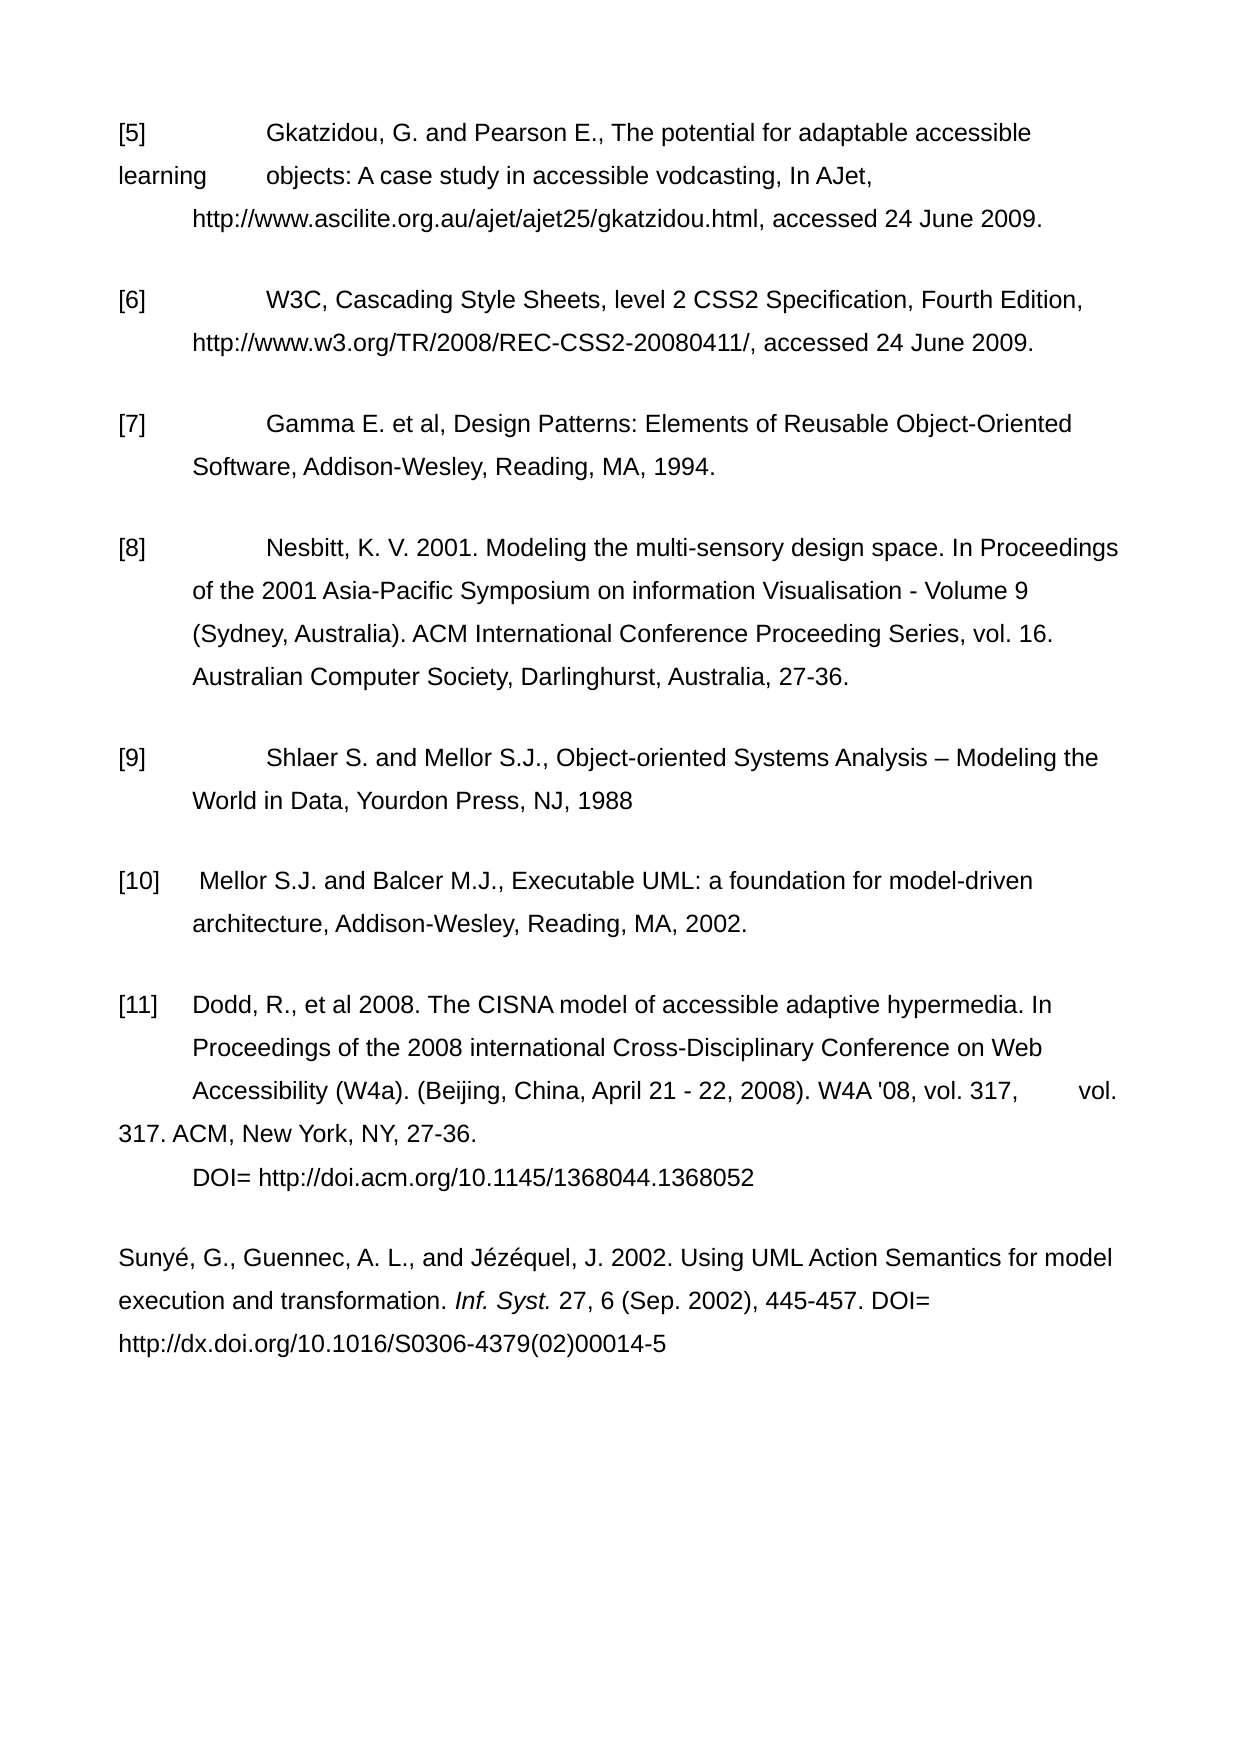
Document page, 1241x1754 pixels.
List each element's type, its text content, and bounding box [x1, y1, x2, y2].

text [5] Gkatzidou, G. and Pearson E., The potential for adaptable accessible learning objects: A case study in accessible vodcasting, In AJet, http://www.ascilite.org.au/ajet/ajet25/gkatzidou.html, accessed 24 June 2009. [118, 118, 1122, 233]
text Sunyé, G., Guennec, A. L., and Jézéquel, J. 2002. Using UML Action Semantics for model execution and transformation. Inf. Syst. 27, 6 (Sep. 2002), 445-457. DOI= http://dx.doi.org/10.1016/S0306-4379(02)00014-5 [118, 1243, 1122, 1358]
text [11] Dodd, R., et al 2008. The CISNA model of accessible adaptive hypermedia. In Proceedings of the 2008 international Cross-Disciplinary Conference on Web Accessibility (W4a). (Beijing, China, April 21 - 22, 2008). W4A '08, vol. 317, vol. 317. ACM, New York, NY, 27-36. DOI= http://doi.acm.org/10.1145/1368044.1368052 [118, 990, 1122, 1191]
text [6] W3C, Cascading Style Sheets, level 2 CSS2 Specification, Fourth Edition, http://www.w3.org/TR/2008/REC-CSS2-20080411/, accessed 24 June 2009. [118, 285, 1122, 357]
text [9] Shlaer S. and Mellor S.J., Object-oriented Systems Analysis – Modeling the World in Data, Yourdon Press, NJ, 1988 [118, 742, 1122, 814]
text [10] Mellor S.J. and Balcer M.J., Executable UML: a foundation for model-driven architecture, Addison-Wesley, Reading, MA, 2002. [118, 866, 1122, 938]
text [8] Nesbitt, K. V. 2001. Modeling the multi-sensory design space. In Proceedings of the 2001 Asia-Pacific Symposium on information Visualisation - Volume 9 (Sydney, Australia). ACM International Conference Proceeding Series, vol. 16. Australian Computer Society, Darlinghurst, Australia, 27-36. [118, 532, 1122, 691]
text [7] Gamma E. et al, Design Patterns: Elements of Reusable Object-Oriented Software, Addison-Wesley, Reading, MA, 1994. [118, 409, 1122, 481]
